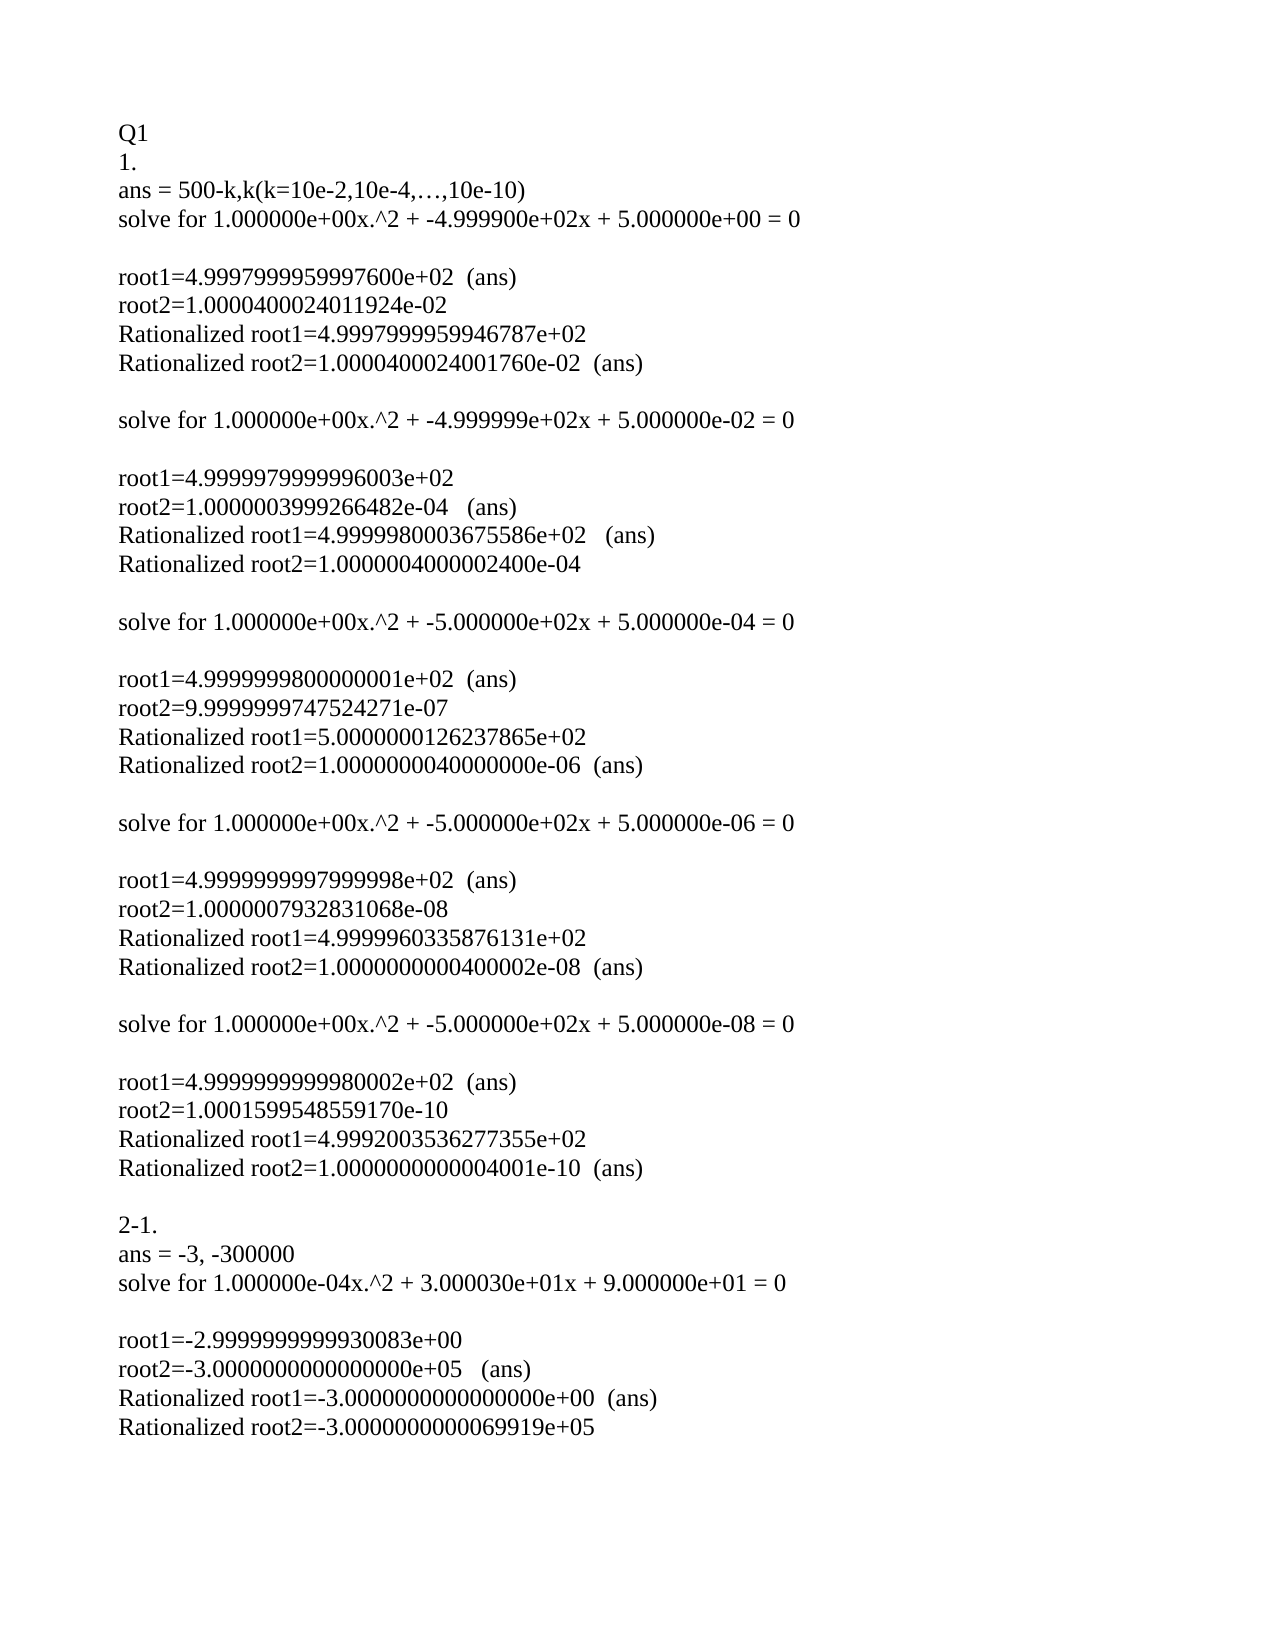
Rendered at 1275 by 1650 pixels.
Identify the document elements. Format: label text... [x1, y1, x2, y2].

text Rationalized root1=4.9992003536277355e+02 [118, 1124, 1157, 1153]
text Rationalized root1=4.9999960335876131e+02 [118, 923, 1157, 952]
text 2-1. [118, 1211, 1157, 1239]
text solve for 1.000000e+00x.^2 + -4.999900e+02x + 5.000000e+00 = 0 [118, 204, 1157, 233]
text Rationalized root1=-3.0000000000000000e+00 (ans) [118, 1383, 1157, 1412]
text Rationalized root2=1.0000000000004001e-10 (ans) [118, 1153, 1157, 1182]
text Rationalized root2=1.0000400024001760e-02 (ans) [118, 348, 1157, 377]
text root1=4.9999979999996003e+02 [118, 463, 1157, 492]
text root2=1.0000007932831068e-08 [118, 894, 1157, 923]
text root2=9.9999999747524271e-07 [118, 693, 1157, 722]
text solve for 1.000000e+00x.^2 + -5.000000e+02x + 5.000000e-06 = 0 [118, 808, 1157, 837]
text Rationalized root2=1.0000000040000000e-06 (ans) [118, 751, 1157, 779]
text solve for 1.000000e+00x.^2 + -4.999999e+02x + 5.000000e-02 = 0 [118, 406, 1157, 434]
text root2=1.0001599548559170e-10 [118, 1096, 1157, 1124]
text solve for 1.000000e+00x.^2 + -5.000000e+02x + 5.000000e-08 = 0 [118, 1009, 1157, 1038]
text solve for 1.000000e-04x.^2 + 3.000030e+01x + 9.000000e+01 = 0 [118, 1268, 1157, 1297]
text root1=4.9999999997999998e+02 (ans) [118, 866, 1157, 894]
text Rationalized root2=1.0000004000002400e-04 [118, 549, 1157, 578]
text root2=1.0000400024011924e-02 [118, 291, 1157, 319]
text Rationalized root1=4.9997999959946787e+02 [118, 319, 1157, 348]
text 1. [118, 147, 1157, 176]
text root1=4.9999999999980002e+02 (ans) [118, 1067, 1157, 1096]
text root2=1.0000003999266482e-04 (ans) [118, 492, 1157, 521]
text root2=-3.0000000000000000e+05 (ans) [118, 1354, 1157, 1383]
text solve for 1.000000e+00x.^2 + -5.000000e+02x + 5.000000e-04 = 0 [118, 607, 1157, 636]
text Rationalized root1=5.0000000126237865e+02 [118, 722, 1157, 751]
text Rationalized root2=-3.0000000000069919e+05 [118, 1412, 1157, 1441]
text root1=4.9997999959997600e+02 (ans) [118, 262, 1157, 291]
text Rationalized root2=1.0000000000400002e-08 (ans) [118, 952, 1157, 981]
text Q1 [118, 118, 1157, 147]
text root1=-2.9999999999930083e+00 [118, 1326, 1157, 1354]
text root1=4.9999999800000001e+02 (ans) [118, 664, 1157, 693]
text ans = -3, -300000 [118, 1239, 1157, 1268]
text Rationalized root1=4.9999980003675586e+02 (ans) [118, 521, 1157, 549]
text ans = 500-k,k(k=10e-2,10e-4,…,10e-10) [118, 176, 1157, 204]
